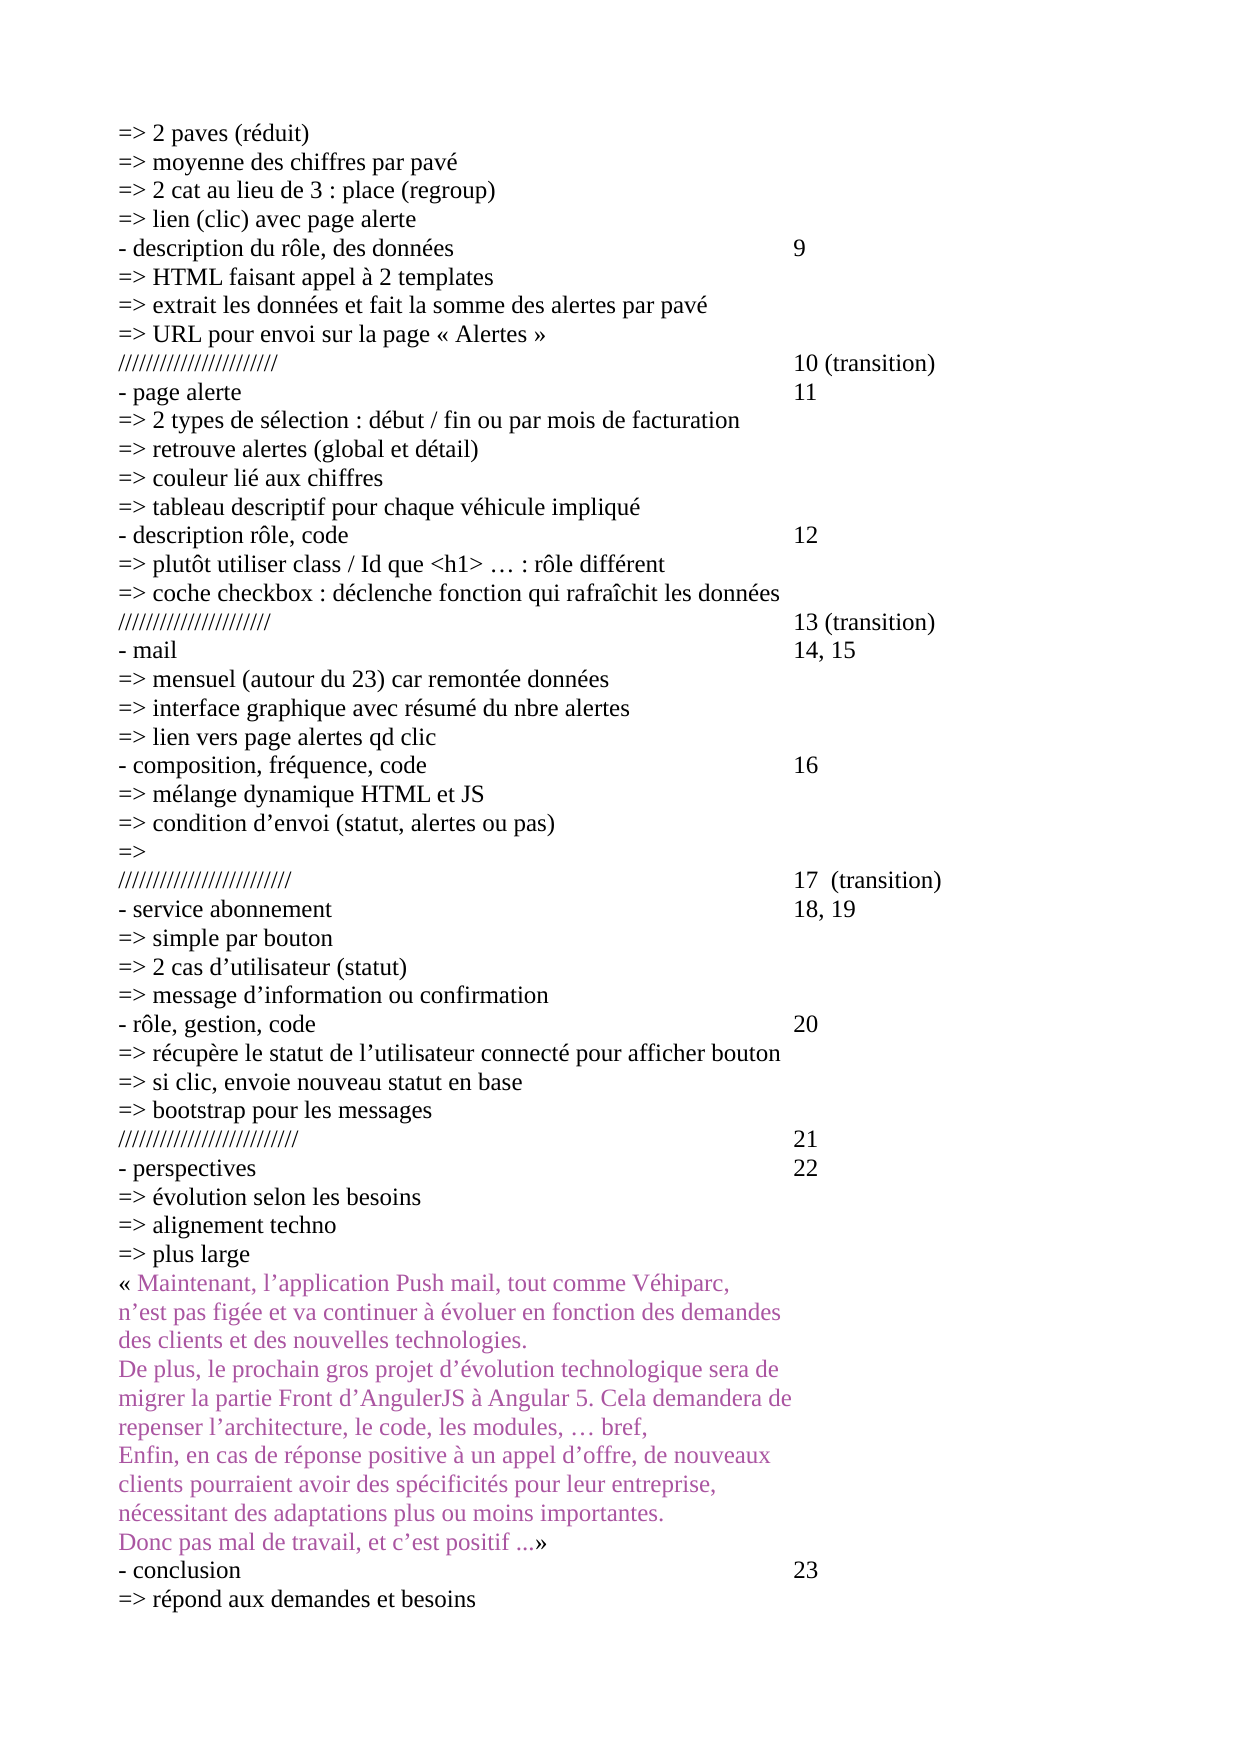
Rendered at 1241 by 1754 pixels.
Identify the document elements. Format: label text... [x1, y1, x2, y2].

text => 2 cat au lieu de 3 : place (regroup) [118, 176, 1122, 204]
text => coche checkbox : déclenche fonction qui rafraîchit les données [118, 578, 1122, 607]
text => simple par bouton [118, 923, 1122, 952]
text - mail 14, 15 [118, 636, 1122, 664]
text => mensuel (autour du 23) car remontée données [118, 664, 1122, 693]
text => 2 paves (réduit) [118, 118, 1122, 147]
text => lien (clic) avec page alerte [118, 204, 1122, 233]
text => répond aux demandes et besoins [118, 1584, 1122, 1613]
text n’est pas figée et va continuer à évoluer en fonction des demandes [118, 1297, 1122, 1326]
text => bootstrap pour les messages [118, 1096, 1122, 1124]
text => URL pour envoi sur la page « Alertes » [118, 319, 1122, 348]
text ////////////////////// 13 (transition) [118, 607, 1122, 636]
text => 2 cas d’utilisateur (statut) [118, 952, 1122, 981]
text => plus large [118, 1239, 1122, 1268]
text - composition, fréquence, code 16 [118, 751, 1122, 779]
text - perspectives 22 [118, 1153, 1122, 1182]
text - description du rôle, des données 9 [118, 233, 1122, 262]
text - page alerte 11 [118, 377, 1122, 406]
text => mélange dynamique HTML et JS [118, 779, 1122, 808]
text /////////////////////// 10 (transition) [118, 348, 1122, 377]
text De plus, le prochain gros projet d’évolution technologique sera de [118, 1354, 1122, 1383]
text => retrouve alertes (global et détail) [118, 434, 1122, 463]
text => 2 types de sélection : début / fin ou par mois de facturation [118, 406, 1122, 434]
text => si clic, envoie nouveau statut en base [118, 1067, 1122, 1096]
text - description rôle, code 12 [118, 521, 1122, 549]
text repenser l’architecture, le code, les modules, … bref, [118, 1412, 1122, 1441]
text - service abonnement 18, 19 [118, 894, 1122, 923]
text => [118, 837, 1122, 866]
text ////////////////////////// 21 [118, 1124, 1122, 1153]
text => HTML faisant appel à 2 templates [118, 262, 1122, 291]
text Donc pas mal de travail, et c’est positif ...» [118, 1527, 1122, 1556]
text nécessitant des adaptations plus ou moins importantes. [118, 1498, 1122, 1527]
text - conclusion 23 [118, 1556, 1122, 1584]
text => tableau descriptif pour chaque véhicule impliqué [118, 492, 1122, 521]
text clients pourraient avoir des spécificités pour leur entreprise, [118, 1469, 1122, 1498]
text - rôle, gestion, code 20 [118, 1009, 1122, 1038]
text => lien vers page alertes qd clic [118, 722, 1122, 751]
text Enfin, en cas de réponse positive à un appel d’offre, de nouveaux [118, 1441, 1122, 1469]
text ///////////////////////// 17 (transition) [118, 866, 1122, 894]
text => récupère le statut de l’utilisateur connecté pour afficher bouton [118, 1038, 1122, 1067]
text => interface graphique avec résumé du nbre alertes [118, 693, 1122, 722]
text => couleur lié aux chiffres [118, 463, 1122, 492]
text => évolution selon les besoins [118, 1182, 1122, 1211]
text migrer la partie Front d’AngulerJS à Angular 5. Cela demandera de [118, 1383, 1122, 1412]
text => extrait les données et fait la somme des alertes par pavé [118, 291, 1122, 319]
text => moyenne des chiffres par pavé [118, 147, 1122, 176]
text des clients et des nouvelles technologies. [118, 1326, 1122, 1354]
text => plutôt utiliser class / Id que <h1> … : rôle différent [118, 549, 1122, 578]
text => condition d’envoi (statut, alertes ou pas) [118, 808, 1122, 837]
text => alignement techno [118, 1211, 1122, 1239]
text « Maintenant, l’application Push mail, tout comme Véhiparc, [118, 1268, 1122, 1297]
text => message d’information ou confirmation [118, 981, 1122, 1009]
